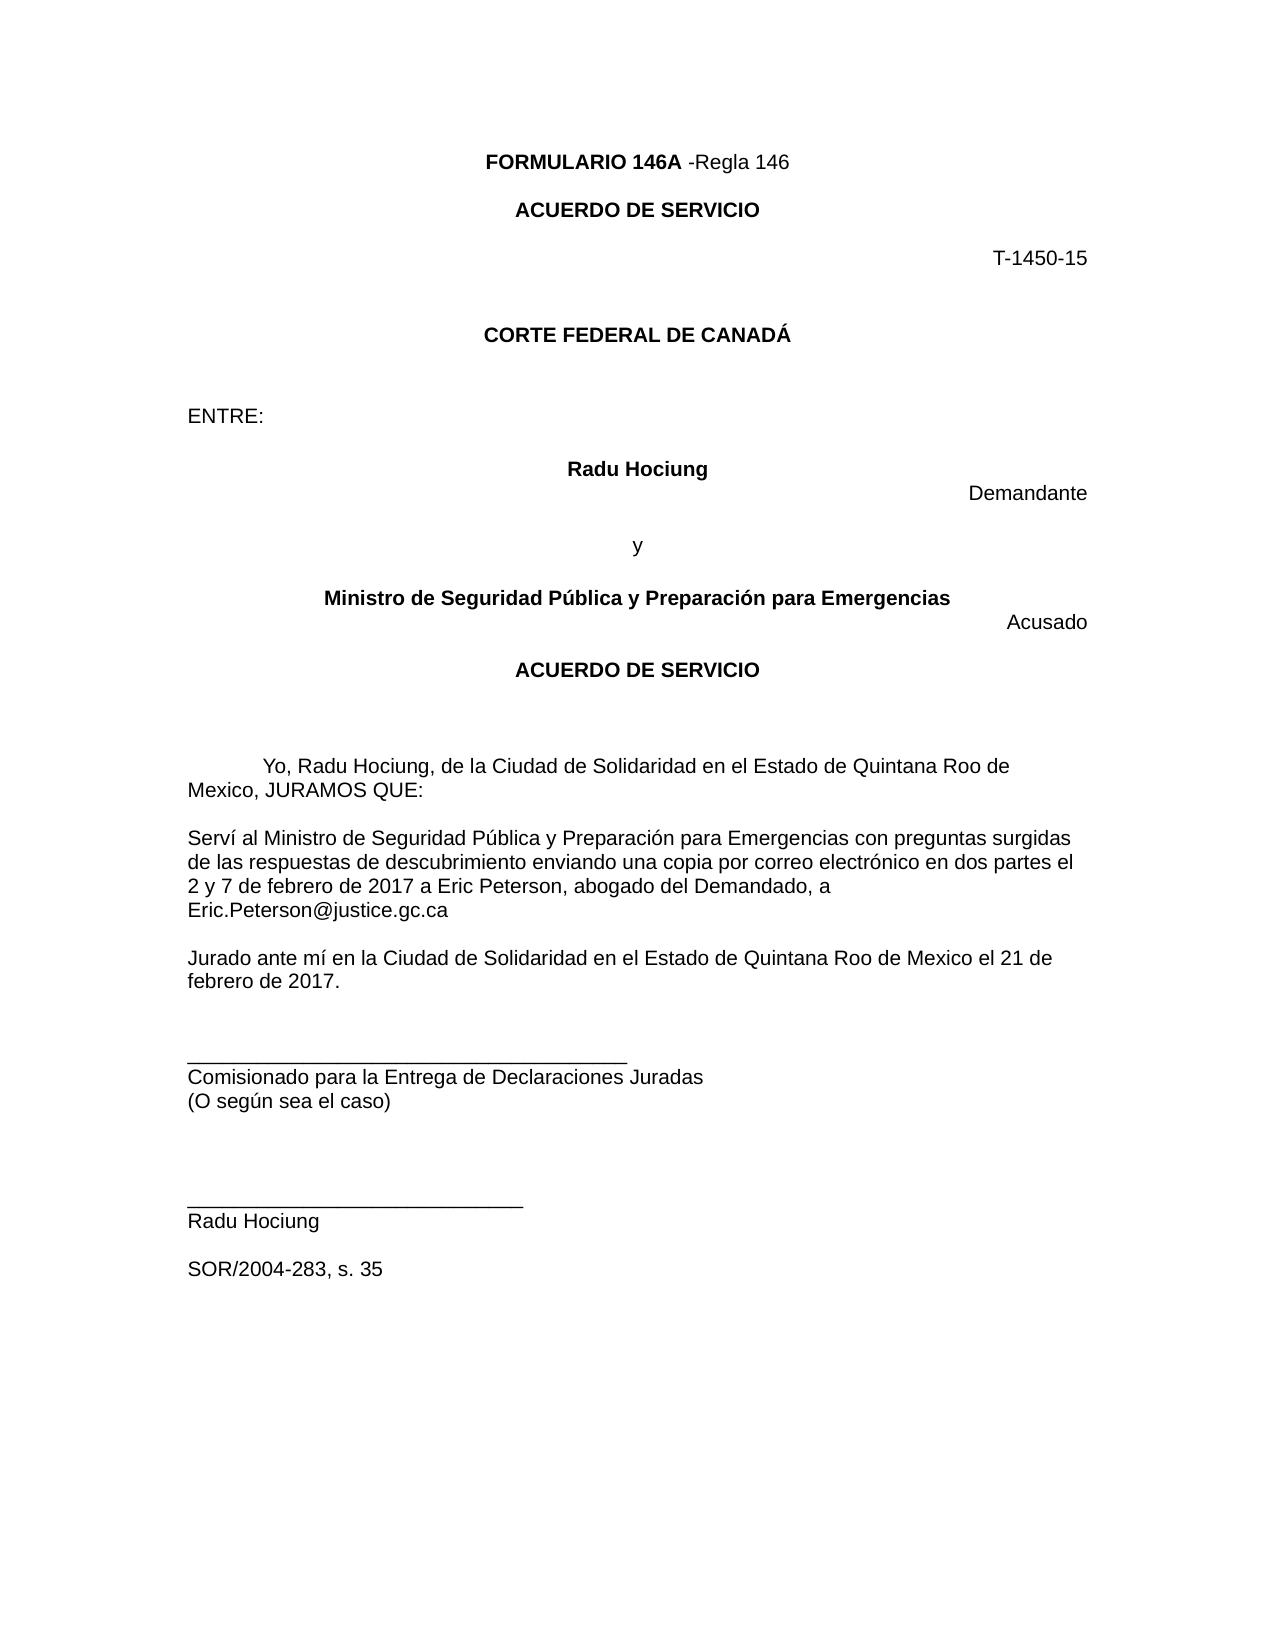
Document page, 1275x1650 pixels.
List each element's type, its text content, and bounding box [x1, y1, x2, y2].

text ______________________________________ [187, 1041, 1087, 1065]
text FORMULARIO 146A -Regla 146 [187, 150, 1087, 174]
text Serví al Ministro de Seguridad Pública y Preparación para Emergencias con preguntas surgidas de las respuestas de descubrimiento enviando una copia por correo electrónico en dos partes el 2 y 7 de febrero de 2017 a Eric Peterson, abogado del Demandado, a Eric.Peterson@justice.gc.ca [187, 826, 1087, 921]
text Jurado ante mí en la Ciudad de Solidaridad en el Estado de Quintana Roo de Mexico el 21 de febrero de 2017. [187, 945, 1087, 993]
text y [187, 533, 1087, 557]
text ACUERDO DE SERVICIO [187, 658, 1087, 682]
text (O según sea el caso) [187, 1089, 1087, 1113]
text ENTRE: [187, 404, 1087, 428]
text _____________________________ [187, 1185, 1087, 1209]
text ACUERDO DE SERVICIO [187, 198, 1087, 222]
text Radu Hociung [187, 1209, 1087, 1233]
text Yo, Radu Hociung, de la Ciudad de Solidaridad en el Estado de Quintana Roo de Mexico, JURAMOS QUE: [187, 754, 1087, 802]
text Ministro de Seguridad Pública y Preparación para Emergencias [187, 586, 1087, 610]
text SOR/2004-283, s. 35 [187, 1257, 1087, 1281]
text T-1450-15 [187, 246, 1087, 270]
text Radu Hociung [187, 457, 1087, 481]
text Comisionado para la Entrega de Declaraciones Juradas [187, 1065, 1087, 1089]
text Demandante [187, 481, 1087, 504]
text CORTE FEDERAL DE CANADÁ [187, 322, 1087, 346]
text Acusado [187, 610, 1087, 634]
